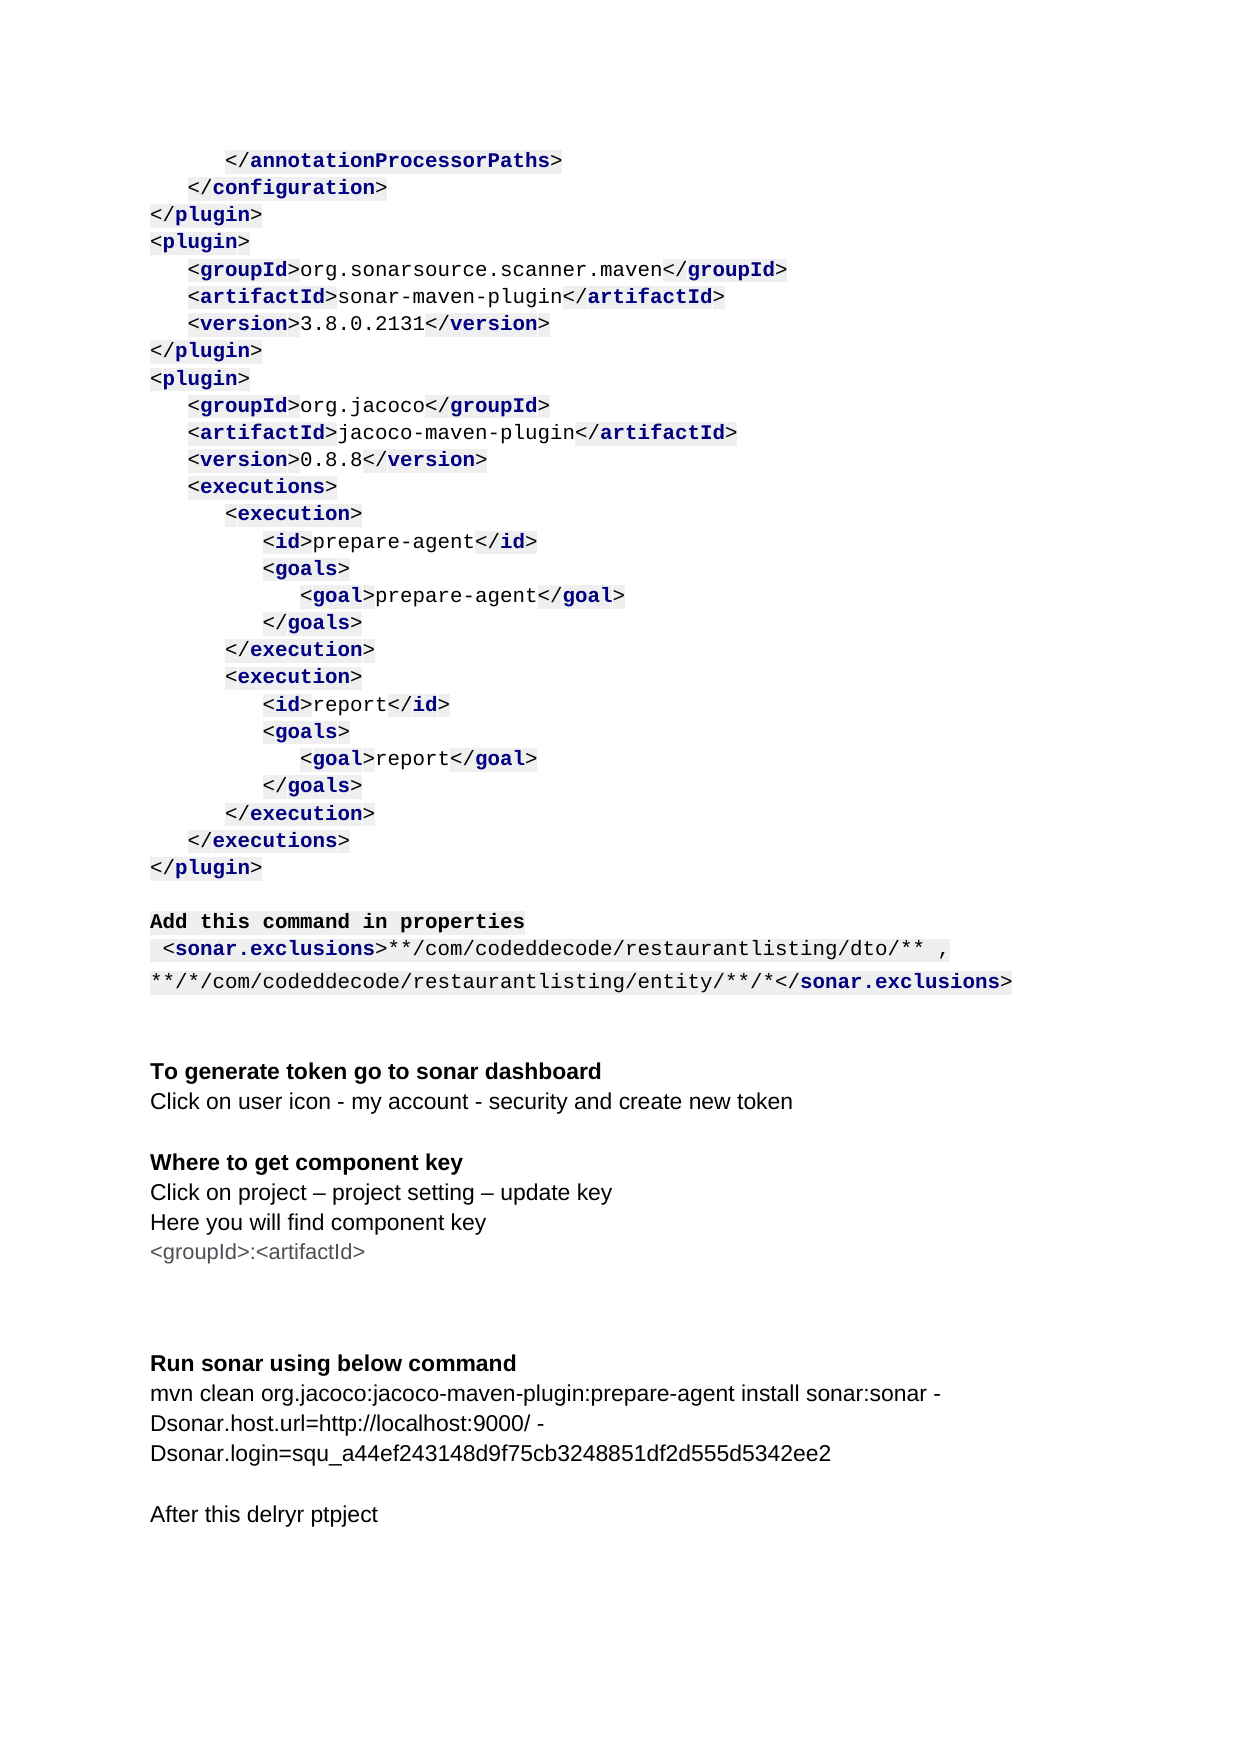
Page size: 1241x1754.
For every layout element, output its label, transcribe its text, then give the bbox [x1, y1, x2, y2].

text Run sonar using below command mvn clean org.jacoco:jacoco-maven-plugin:prepare-agent install sonar:sonar -Dsonar.host.url=http://localhost:9000/ -Dsonar.login=squ_a44ef243148d9f75cb3248851df2d555d5342ee2 [150, 1350, 1090, 1467]
text </configuration> [150, 177, 1090, 201]
text </execution> [150, 639, 1090, 663]
text <artifactId>jacoco-maven-plugin</artifactId> [150, 422, 1090, 446]
text </annotationProcessorPaths> [150, 150, 1090, 174]
text </goals> [150, 612, 1090, 636]
text <groupId>org.jacoco</groupId> [150, 395, 1090, 418]
text After this delryr ptpject [150, 1501, 1090, 1527]
text <id>report</id> [150, 694, 1090, 717]
text <goals> [150, 721, 1090, 744]
text Where to get component key [150, 1149, 1090, 1175]
text <version>3.8.0.2131</version> [150, 313, 1090, 337]
text Click on project – project setting – update key [150, 1179, 1090, 1205]
text </execution> [150, 802, 1090, 826]
text To generate token go to sonar dashboard Click on user icon - my account - security and create new token [150, 1058, 1090, 1114]
text Here you will find component key [150, 1209, 1090, 1235]
text <execution> [150, 667, 1090, 690]
text <goal>report</goal> [150, 748, 1090, 772]
text <goals> [150, 558, 1090, 581]
text </plugin> [150, 340, 1090, 364]
text <groupId>org.sonarsource.scanner.maven</groupId> [150, 259, 1090, 282]
text </plugin> [150, 204, 1090, 228]
text Add this command in properties [150, 911, 1090, 935]
text <version>0.8.8</version> [150, 449, 1090, 473]
text <id>prepare-agent</id> [150, 531, 1090, 554]
text <plugin> [150, 367, 1090, 391]
text </goals> [150, 775, 1090, 799]
text <artifactId>sonar-maven-plugin</artifactId> [150, 286, 1090, 309]
text <groupId>:<artifactId> [150, 1239, 1090, 1264]
text </plugin> [150, 857, 1090, 881]
text <executions> [150, 476, 1090, 500]
text </executions> [150, 830, 1090, 853]
text <plugin> [150, 232, 1090, 255]
text <execution> [150, 503, 1090, 527]
text <sonar.exclusions>**/com/codeddecode/restaurantlisting/dto/** , **/*/com/codeddecode/restaurantlisting/entity/**/*</sonar.exclusions> [150, 938, 1090, 995]
text <goal>prepare-agent</goal> [150, 585, 1090, 609]
